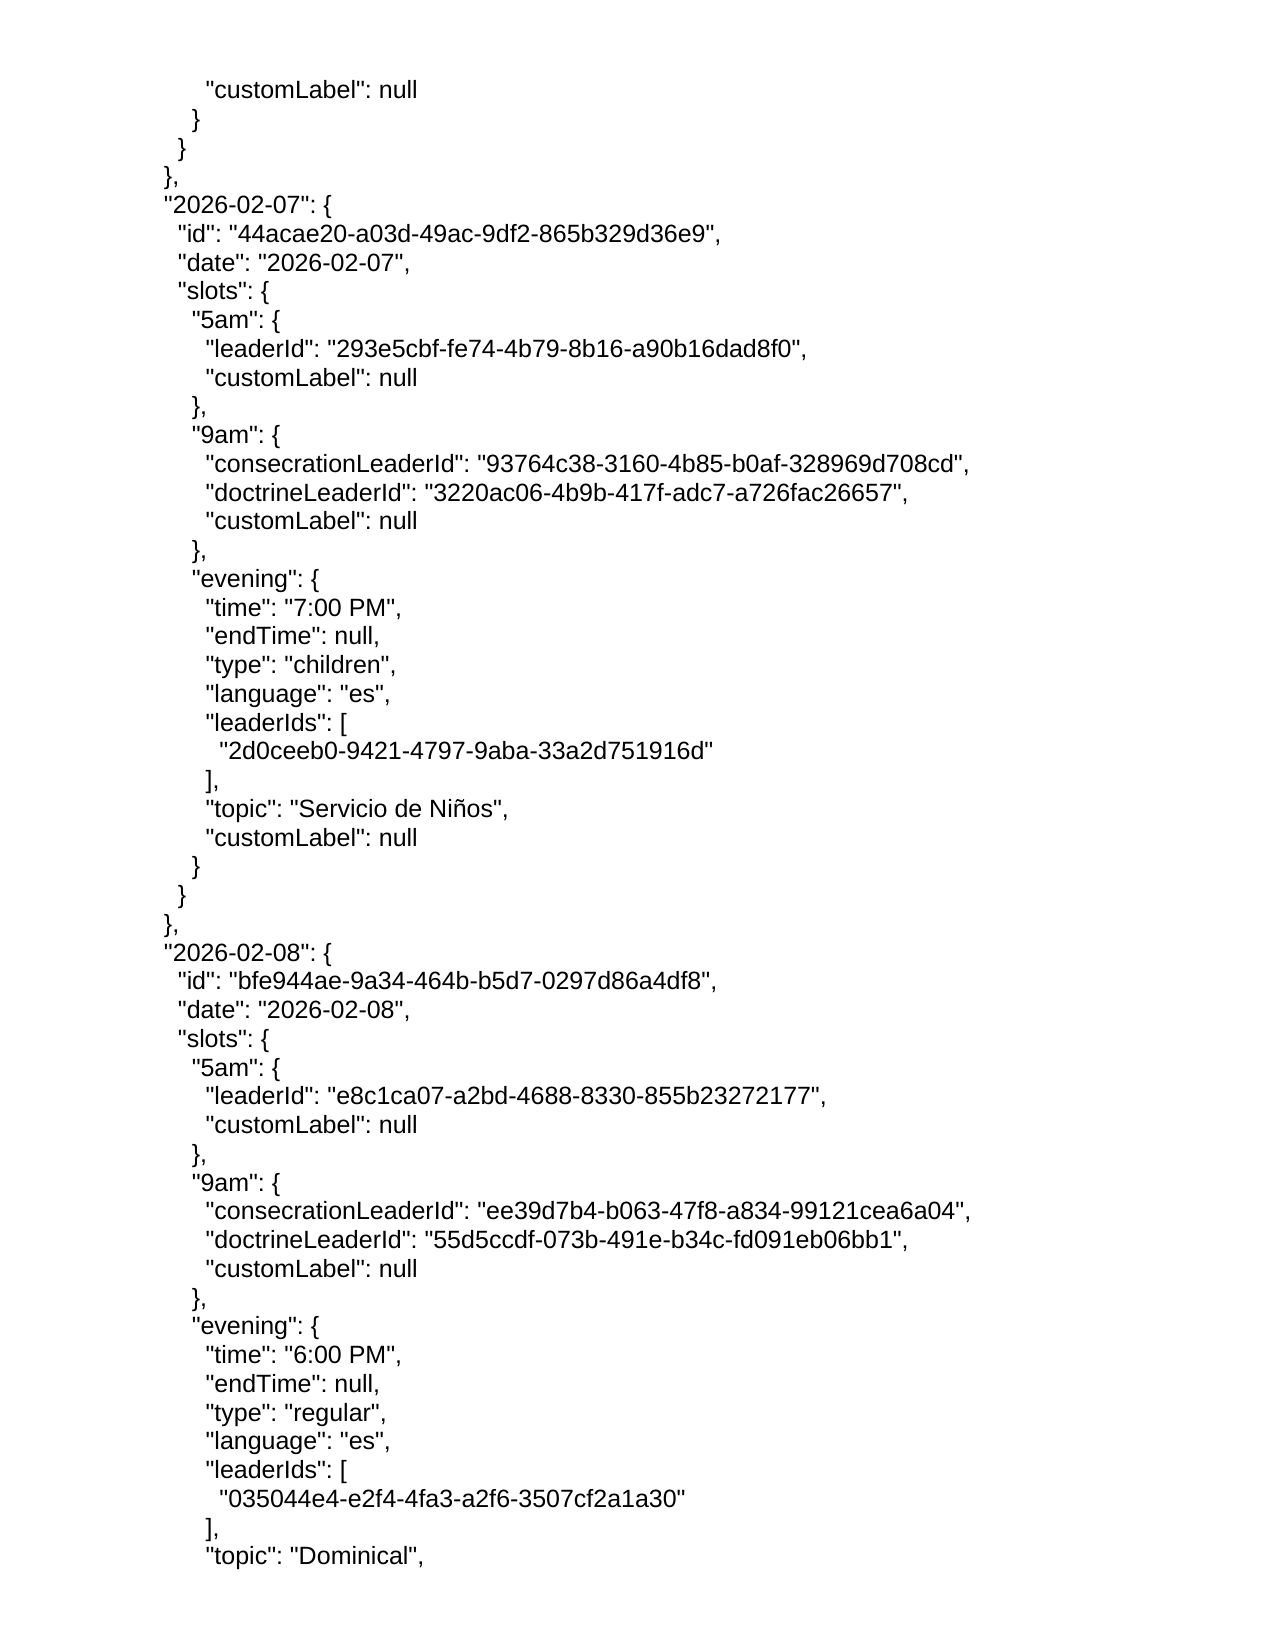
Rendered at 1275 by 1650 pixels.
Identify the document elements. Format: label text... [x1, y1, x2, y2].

text "language": "es", [150, 1426, 1125, 1455]
text "doctrineLeaderId": "55d5ccdf-073b-491e-b34c-fd091eb06bb1", [150, 1225, 1125, 1254]
text "customLabel": null [150, 822, 1125, 851]
text "date": "2026-02-08", [150, 995, 1125, 1024]
text "id": "bfe944ae-9a34-464b-b5d7-0297d86a4df8", [150, 966, 1125, 995]
text } [150, 851, 1125, 880]
text }, [150, 1282, 1125, 1311]
text ], [150, 765, 1125, 794]
text "consecrationLeaderId": "ee39d7b4-b063-47f8-a834-99121cea6a04", [150, 1196, 1125, 1225]
text "customLabel": null [150, 75, 1125, 104]
text }, [150, 161, 1125, 190]
text "9am": { [150, 1167, 1125, 1196]
text "5am": { [150, 1052, 1125, 1081]
text "topic": "Dominical", [150, 1541, 1125, 1570]
text "035044e4-e2f4-4fa3-a2f6-3507cf2a1a30" [150, 1484, 1125, 1512]
text "evening": { [150, 1311, 1125, 1340]
text "2026-02-08": { [150, 937, 1125, 966]
text "evening": { [150, 564, 1125, 592]
text ], [150, 1512, 1125, 1541]
text "time": "7:00 PM", [150, 592, 1125, 621]
text "time": "6:00 PM", [150, 1340, 1125, 1369]
text "2d0ceeb0-9421-4797-9aba-33a2d751916d" [150, 736, 1125, 765]
text } [150, 104, 1125, 132]
text "2026-02-07": { [150, 190, 1125, 219]
text "topic": "Servicio de Niños", [150, 794, 1125, 822]
text "leaderIds": [ [150, 707, 1125, 736]
text "slots": { [150, 1024, 1125, 1052]
text }, [150, 1139, 1125, 1167]
text "consecrationLeaderId": "93764c38-3160-4b85-b0af-328969d708cd", [150, 449, 1125, 477]
text "leaderId": "293e5cbf-fe74-4b79-8b16-a90b16dad8f0", [150, 334, 1125, 362]
text "date": "2026-02-07", [150, 247, 1125, 276]
text "endTime": null, [150, 621, 1125, 650]
text }, [150, 909, 1125, 937]
text }, [150, 391, 1125, 420]
text "type": "children", [150, 650, 1125, 679]
text "customLabel": null [150, 362, 1125, 391]
text "leaderId": "e8c1ca07-a2bd-4688-8330-855b23272177", [150, 1081, 1125, 1110]
text "language": "es", [150, 679, 1125, 707]
text "customLabel": null [150, 1110, 1125, 1139]
text } [150, 132, 1125, 161]
text "customLabel": null [150, 506, 1125, 535]
text "leaderIds": [ [150, 1455, 1125, 1484]
text "slots": { [150, 276, 1125, 305]
text "endTime": null, [150, 1369, 1125, 1397]
text "id": "44acae20-a03d-49ac-9df2-865b329d36e9", [150, 219, 1125, 247]
text } [150, 880, 1125, 909]
text }, [150, 535, 1125, 564]
text "customLabel": null [150, 1254, 1125, 1282]
text "doctrineLeaderId": "3220ac06-4b9b-417f-adc7-a726fac26657", [150, 477, 1125, 506]
text "type": "regular", [150, 1397, 1125, 1426]
text "5am": { [150, 305, 1125, 334]
text "9am": { [150, 420, 1125, 449]
